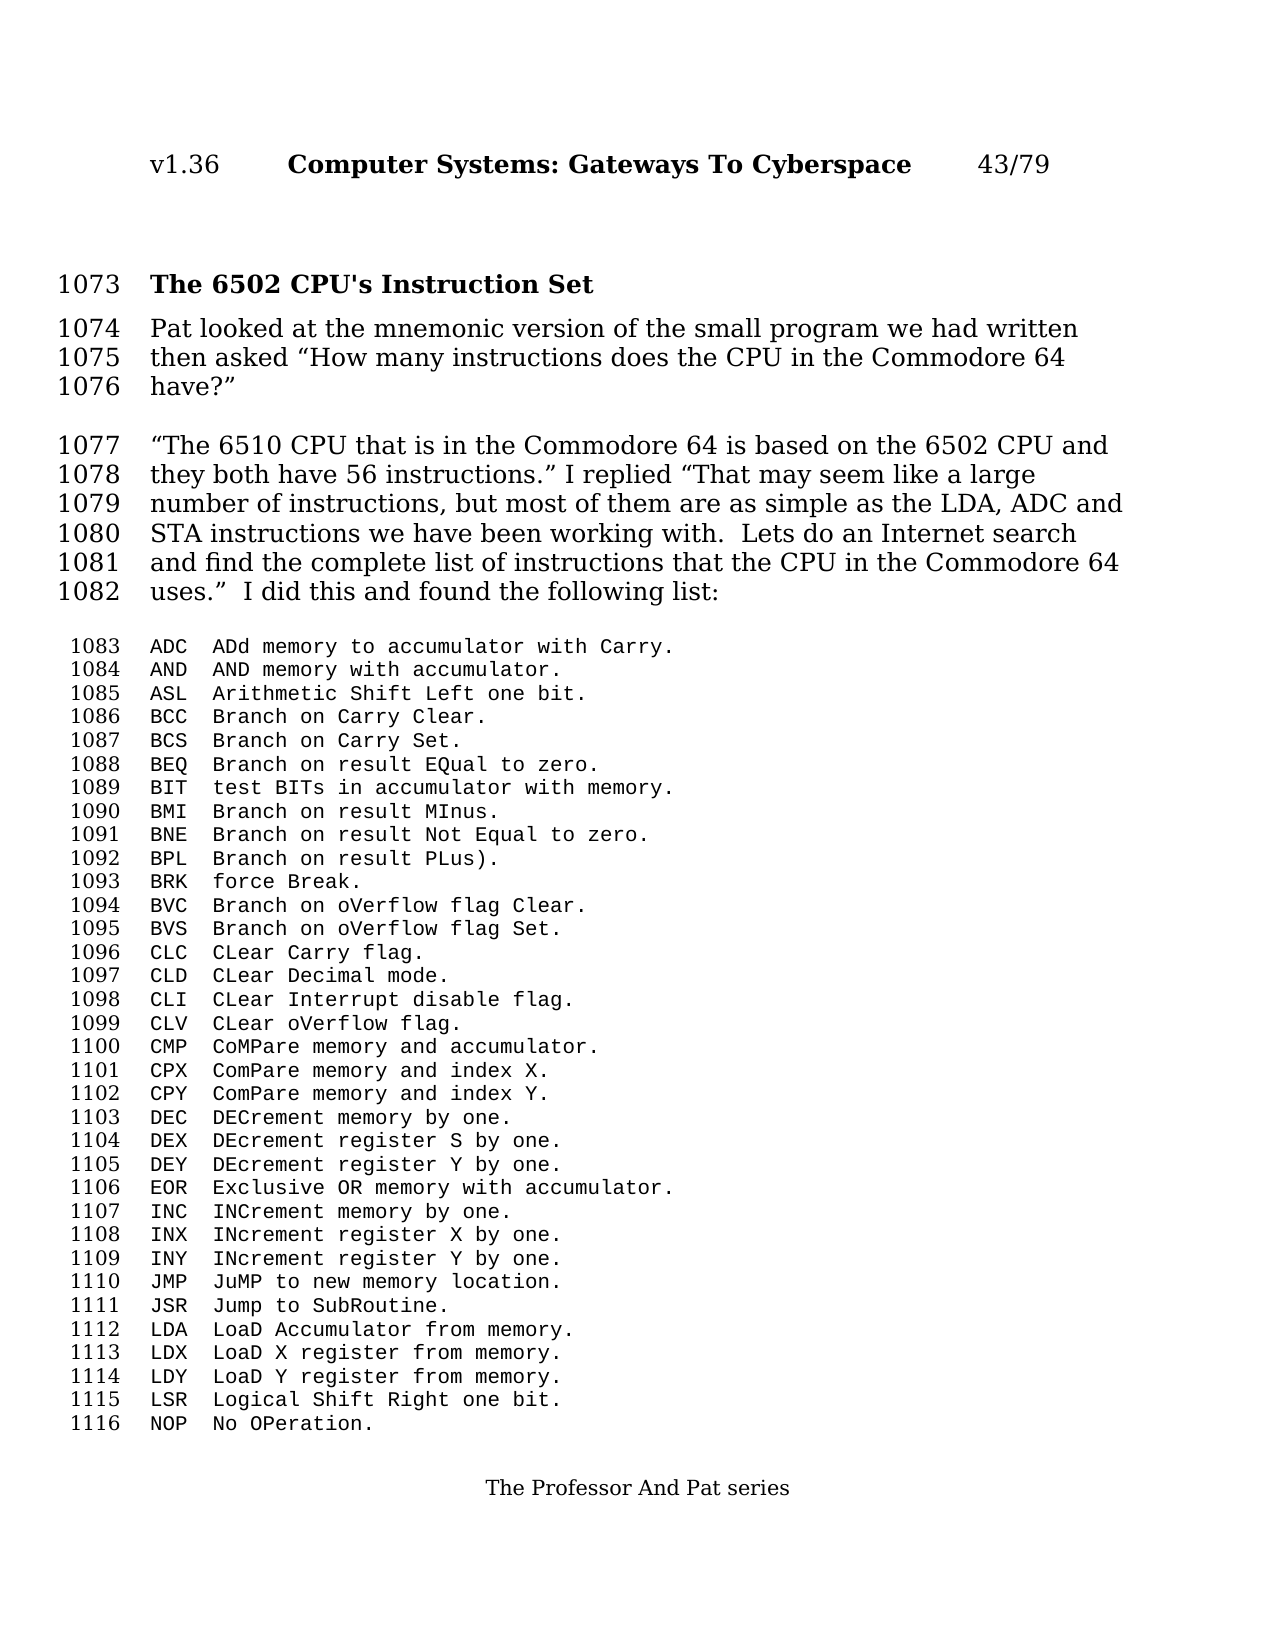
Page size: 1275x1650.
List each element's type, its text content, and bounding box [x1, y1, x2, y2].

text BCC Branch on Carry Clear. [150, 707, 1125, 730]
text BEQ Branch on result EQual to zero. [150, 754, 1125, 777]
text BMI Branch on result MInus. [150, 801, 1125, 824]
text CMP CoMPare memory and accumulator. [150, 1036, 1125, 1060]
text BPL Branch on result PLus). [150, 848, 1125, 871]
text BVC Branch on oVerflow flag Clear. [150, 895, 1125, 918]
text CLI CLear Interrupt disable flag. [150, 989, 1125, 1013]
subtitle The 6502 CPU's Instruction Set [150, 269, 1125, 299]
text ADC ADd memory to accumulator with Carry. [150, 636, 1125, 659]
text INC INCrement memory by one. [150, 1201, 1125, 1224]
text CLV CLear oVerflow flag. [150, 1013, 1125, 1036]
text ASL Arithmetic Shift Left one bit. [150, 683, 1125, 707]
text BCS Branch on Carry Set. [150, 730, 1125, 754]
text CLC CLear Carry flag. [150, 942, 1125, 966]
text NOP No OPeration. [150, 1413, 1125, 1436]
text INX INcrement register X by one. [150, 1224, 1125, 1248]
text LDA LoaD Accumulator from memory. [150, 1319, 1125, 1342]
text CLD CLear Decimal mode. [150, 966, 1125, 989]
text LDX LoaD X register from memory. [150, 1342, 1125, 1366]
text EOR Exclusive OR memory with accumulator. [150, 1177, 1125, 1201]
text BRK force Break. [150, 871, 1125, 895]
text CPY ComPare memory and index Y. [150, 1083, 1125, 1107]
text AND AND memory with accumulator. [150, 659, 1125, 683]
text BVS Branch on oVerflow flag Set. [150, 918, 1125, 942]
text Pat looked at the mnemonic version of the small program we had written then asked “How many instructions does the CPU in the Commodore 64 have?” [150, 314, 1125, 402]
text CPX ComPare memory and index X. [150, 1060, 1125, 1083]
text LDY LoaD Y register from memory. [150, 1366, 1125, 1389]
text DEC DECrement memory by one. [150, 1107, 1125, 1130]
text DEX DEcrement register S by one. [150, 1130, 1125, 1154]
text “The 6510 CPU that is in the Commodore 64 is based on the 6502 CPU and they both have 56 instructions.” I replied “That may seem like a large number of instructions, but most of them are as simple as the LDA, ADC and STA instructions we have been working with. Lets do an Internet search and find the complete list of instructions that the CPU in the Commodore 64 uses.” I did this and found the following list: [150, 431, 1125, 607]
text INY INcrement register Y by one. [150, 1248, 1125, 1272]
text JMP JuMP to new memory location. [150, 1272, 1125, 1295]
text JSR Jump to SubRoutine. [150, 1295, 1125, 1319]
text BIT test BITs in accumulator with memory. [150, 777, 1125, 801]
text DEY DEcrement register Y by one. [150, 1154, 1125, 1177]
text BNE Branch on result Not Equal to zero. [150, 824, 1125, 848]
text LSR Logical Shift Right one bit. [150, 1389, 1125, 1413]
